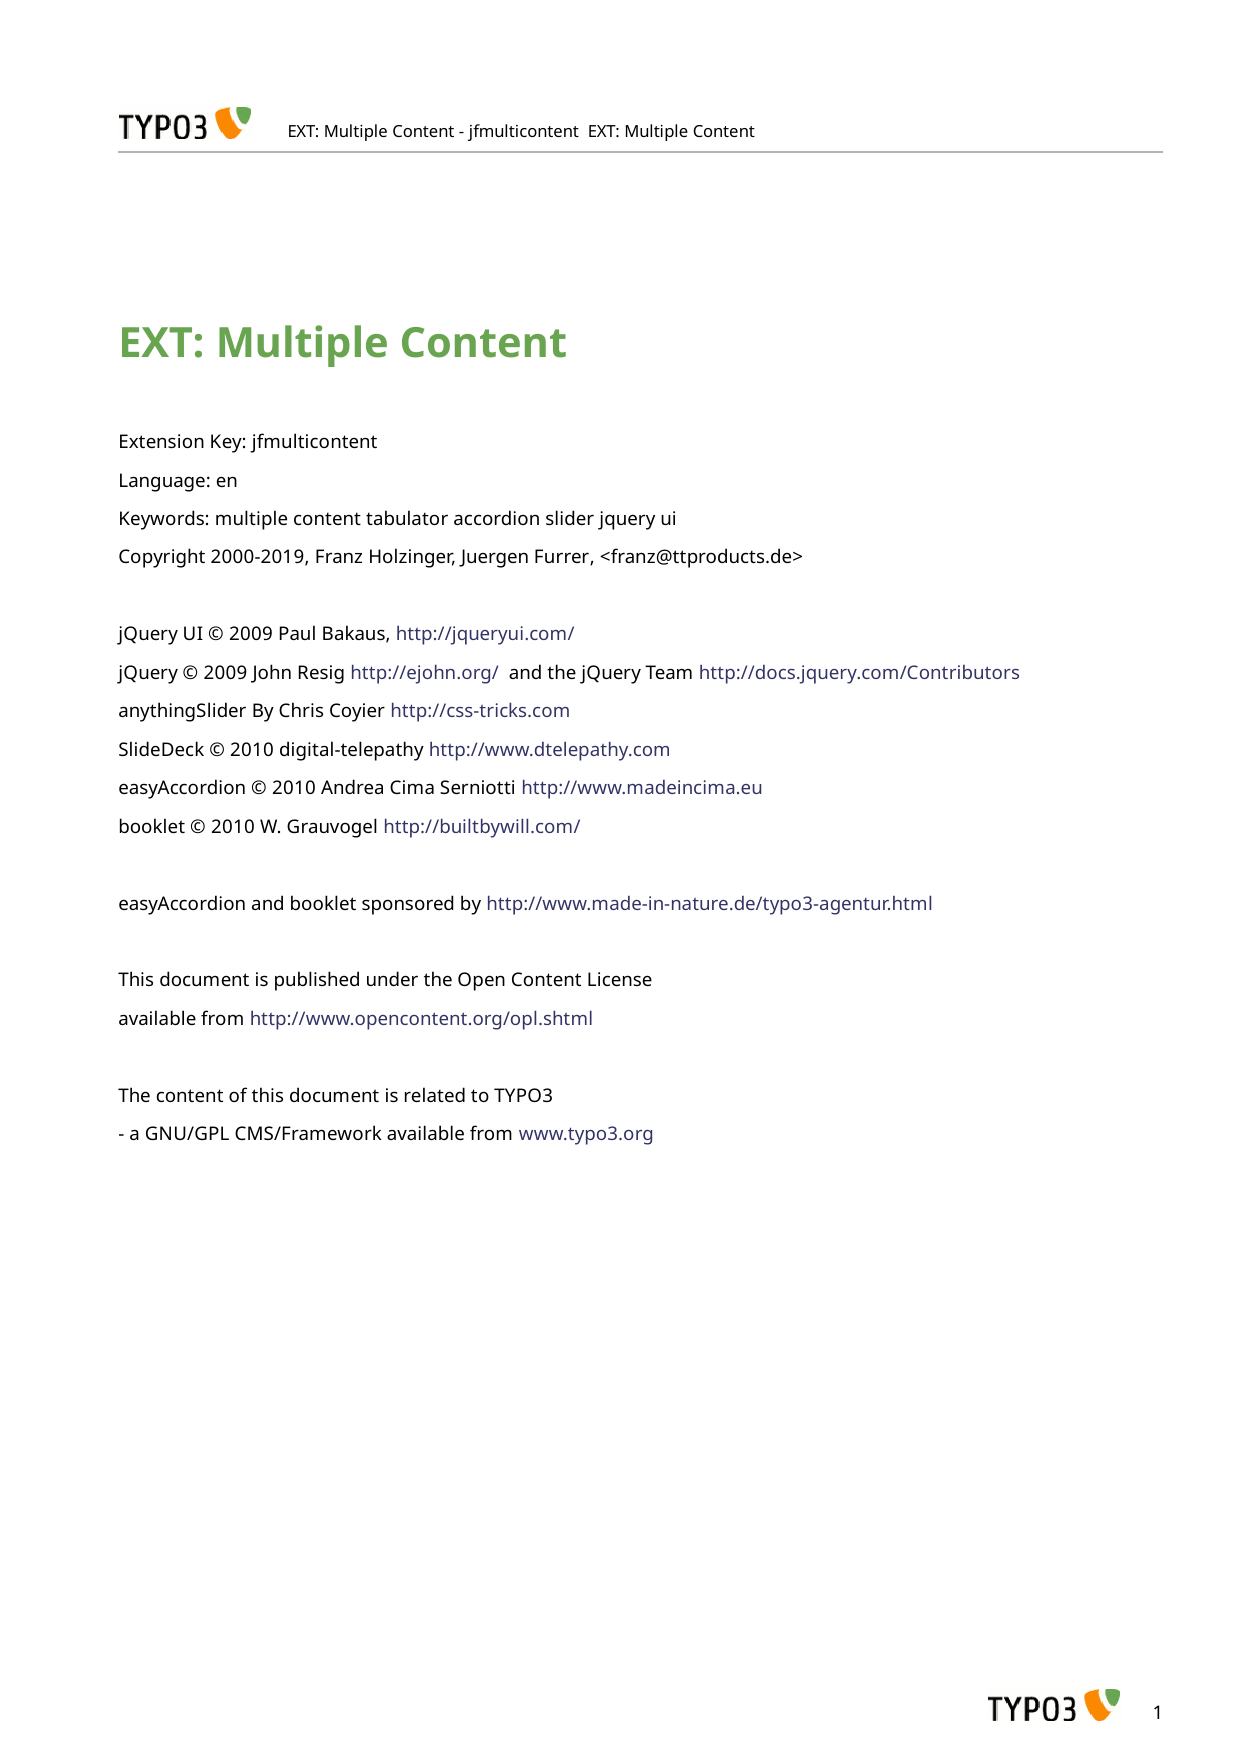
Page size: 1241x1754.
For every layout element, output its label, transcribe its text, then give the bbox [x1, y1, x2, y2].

subtitle EXT: Multiple Content [118, 313, 1163, 369]
text available from http://www.opencontent.org/opl.shtml [118, 1005, 1163, 1031]
text Extension Key: jfmulticontent [118, 428, 1163, 454]
text jQuery © 2009 John Resig http://ejohn.org/ and the jQuery Team http://docs.jquery.com/Contributors [118, 659, 1163, 685]
picture [987, 1688, 1123, 1721]
text booklet © 2010 W. Grauvogel http://builtbywill.com/ [118, 812, 1163, 838]
text Language: en [118, 467, 1163, 493]
text SlideDeck © 2010 digital-telepathy http://www.dtelepathy.com [118, 736, 1163, 762]
picture [118, 106, 254, 139]
text easyAccordion © 2010 Andrea Cima Serniotti http://www.madeincima.eu [118, 774, 1163, 800]
text This document is published under the Open Content License [118, 966, 1163, 992]
text - a GNU/GPL CMS/Framework available from www.typo3.org [118, 1120, 1163, 1146]
text Copyright 2000-2019, Franz Holzinger, Juergen Furrer, <franz@ttproducts.de> [118, 543, 1163, 569]
text Keywords: multiple content tabulator accordion slider jquery ui [118, 505, 1163, 531]
text The content of this document is related to TYPO3 [118, 1082, 1163, 1108]
text jQuery UI © 2009 Paul Bakaus, http://jqueryui.com/ [118, 620, 1163, 646]
text anythingSlider By Chris Coyier http://css-tricks.com [118, 697, 1163, 723]
text easyAccordion and booklet sponsored by http://www.made-in-nature.de/typo3-agentur.html [118, 889, 1163, 915]
